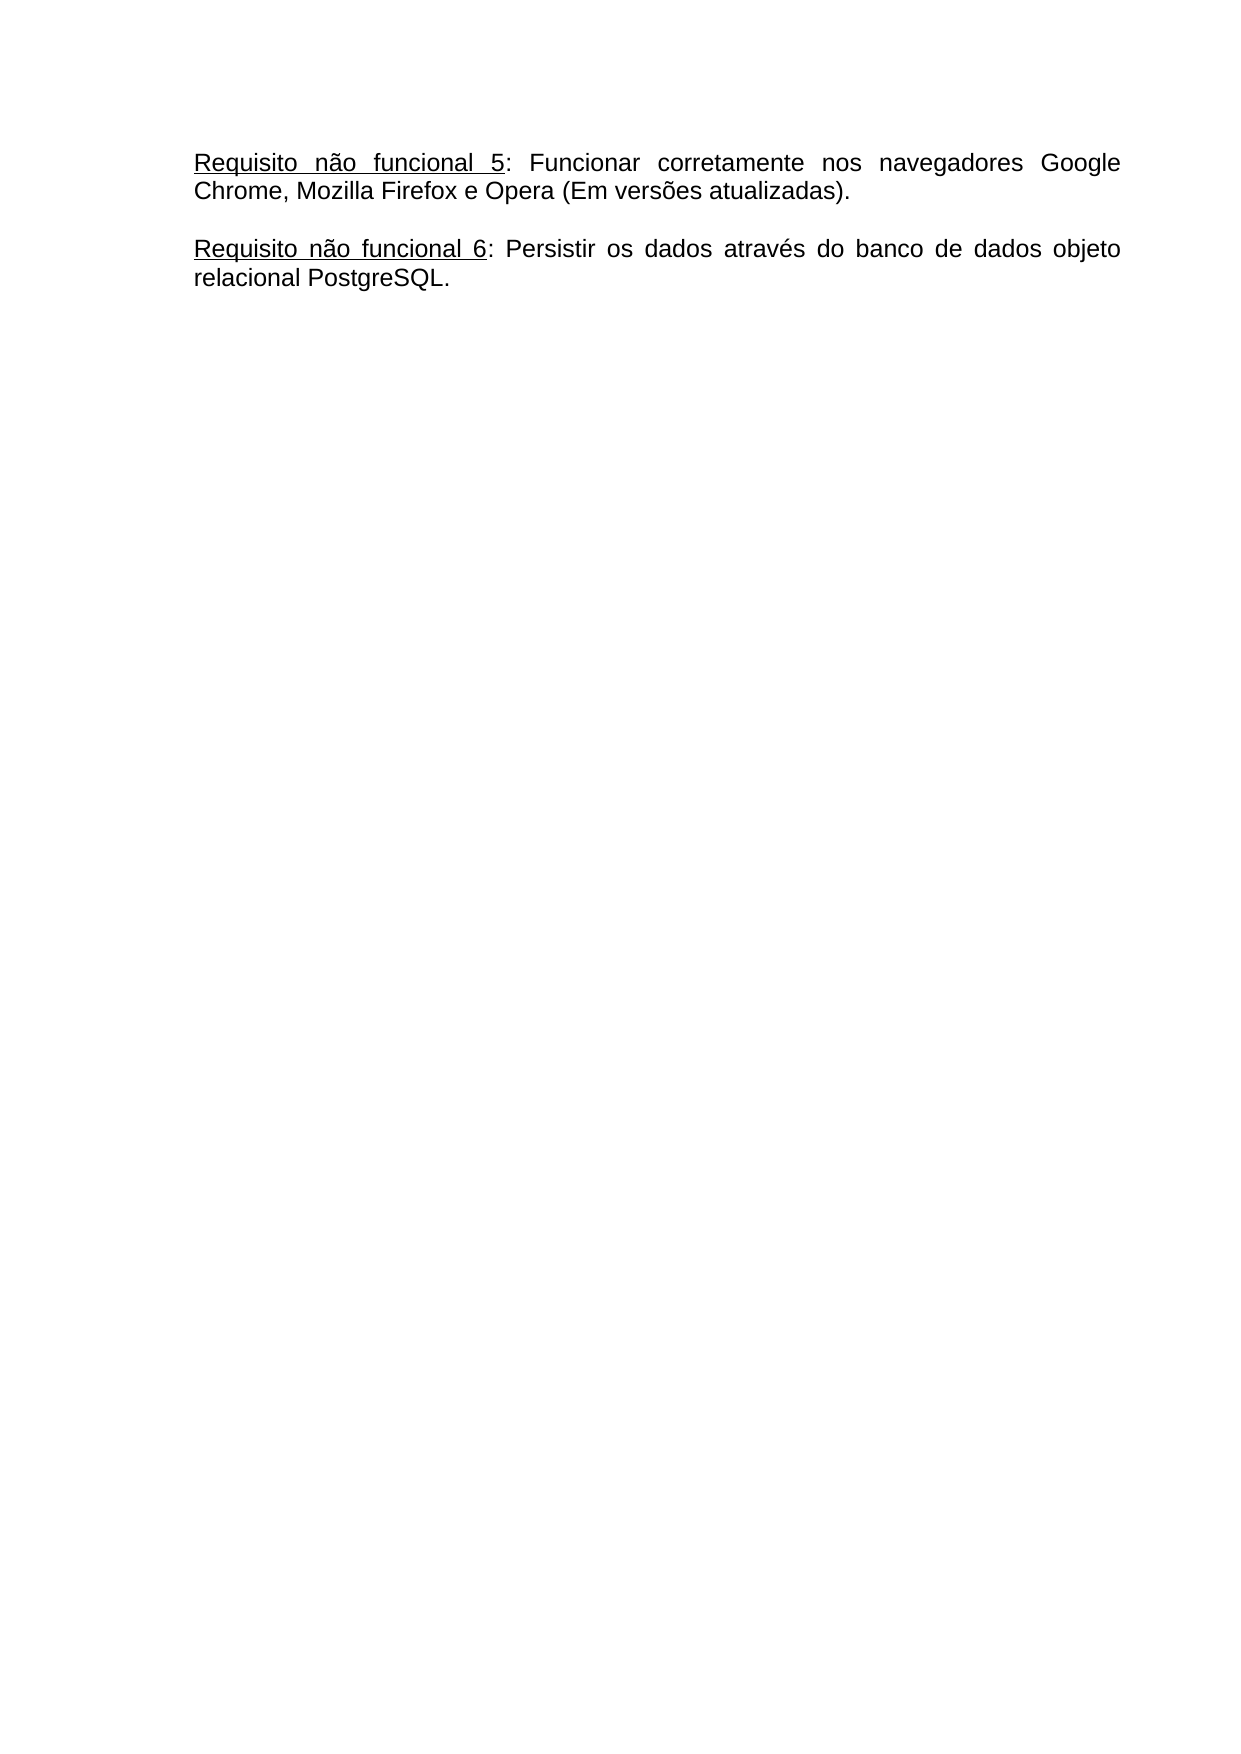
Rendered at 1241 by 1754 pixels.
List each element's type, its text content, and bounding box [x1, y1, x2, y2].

subtitle Requisito não funcional 6: Persistir os dados através do banco de dados objeto relacional PostgreSQL. [193, 234, 1122, 291]
subtitle Requisito não funcional 5: Funcionar corretamente nos navegadores Google Chrome, Mozilla Firefox e Opera (Em versões atualizadas). [193, 148, 1122, 205]
